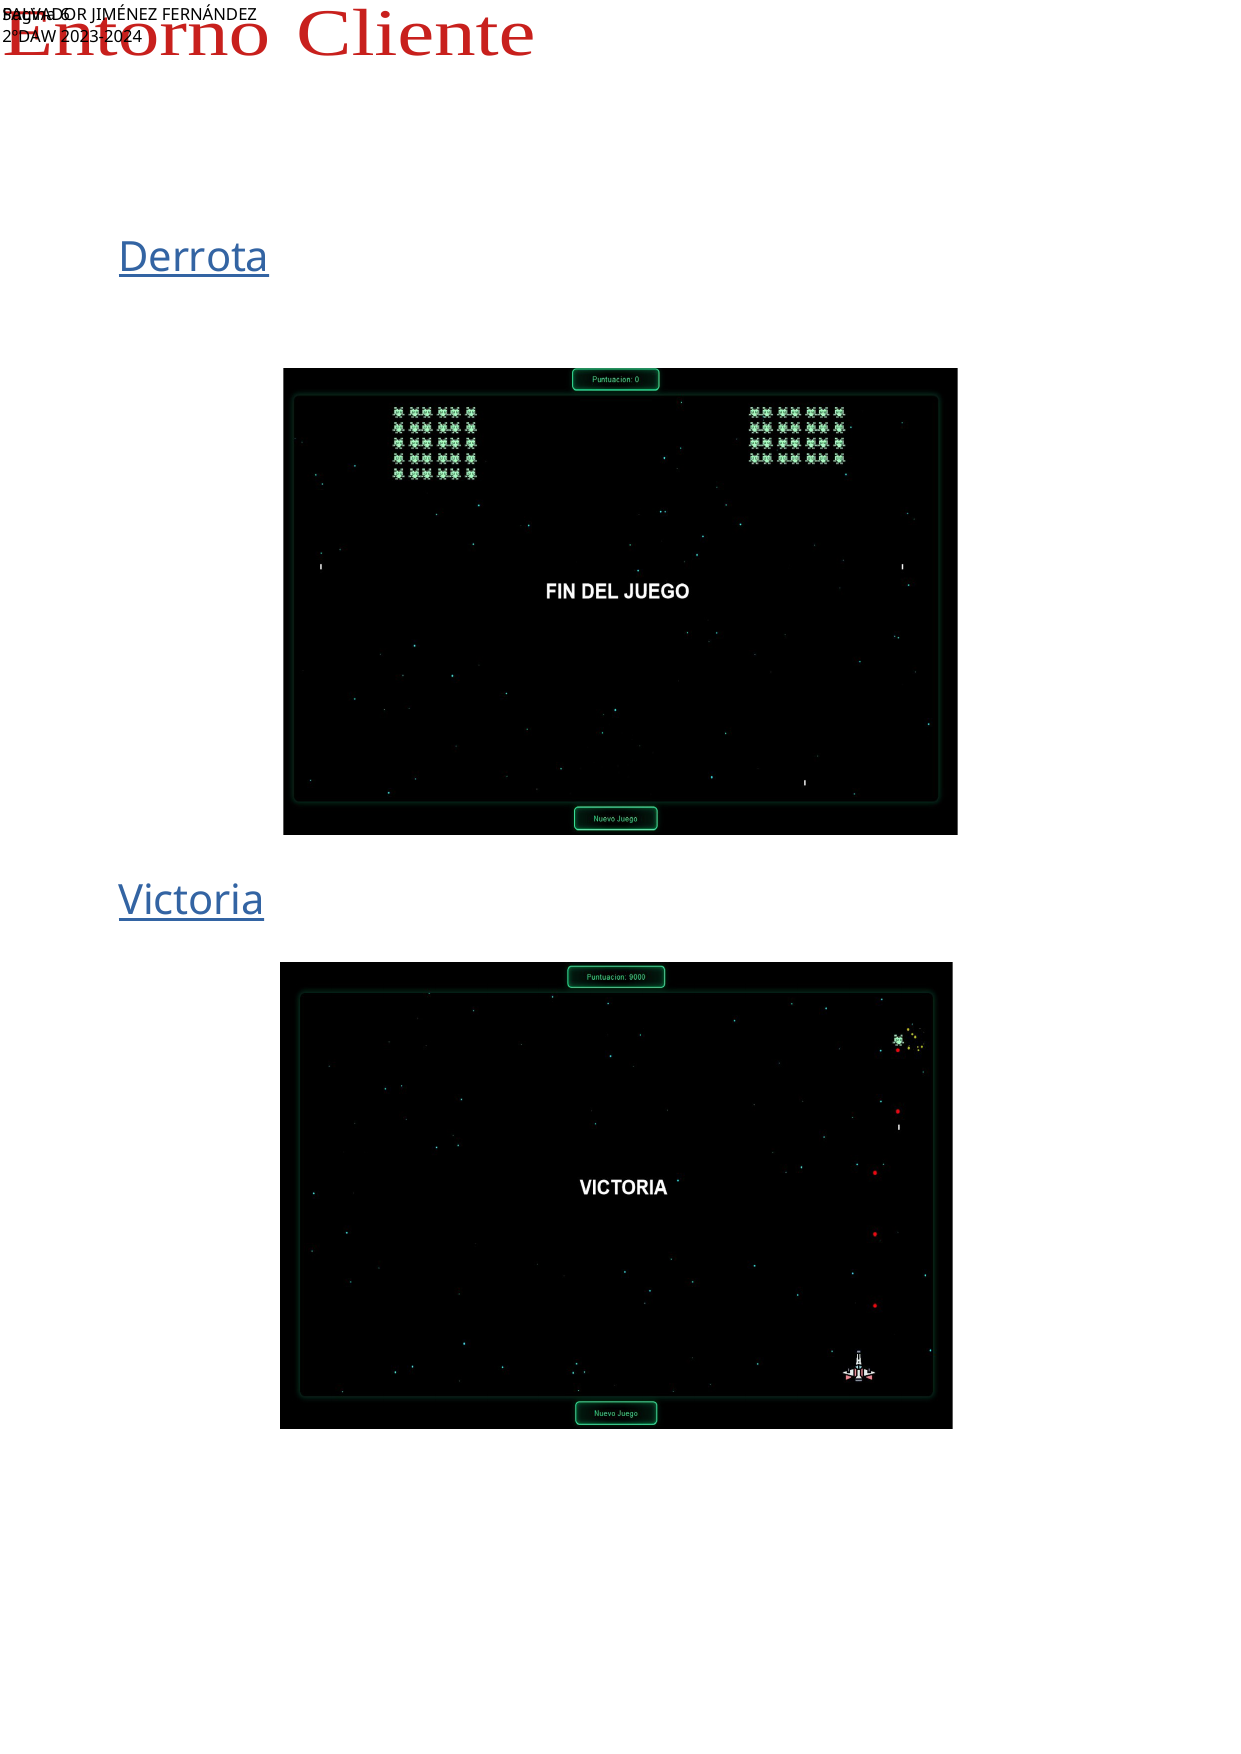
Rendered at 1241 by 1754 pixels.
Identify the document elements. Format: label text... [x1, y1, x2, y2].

text Derrota [118, 226, 1134, 283]
picture [280, 962, 953, 1429]
picture [283, 368, 958, 399]
text Victoria [118, 399, 1134, 926]
